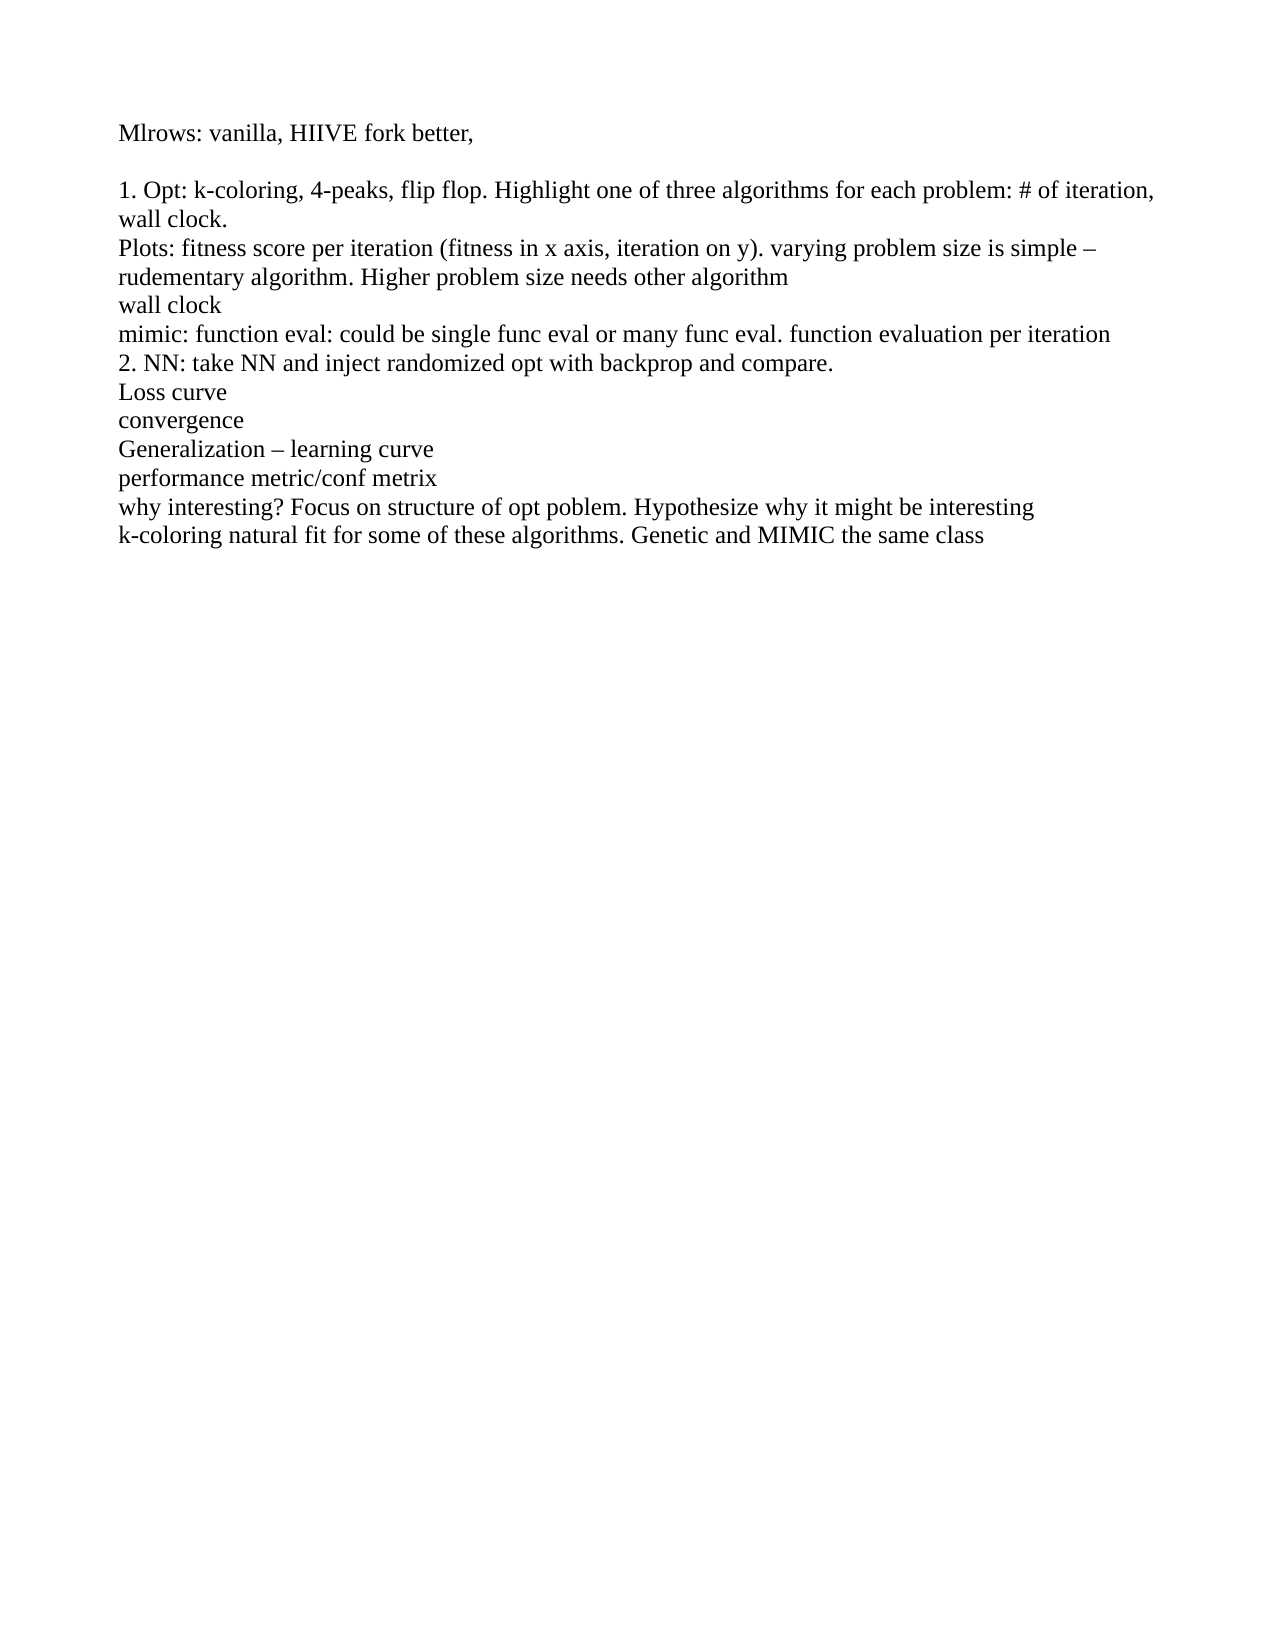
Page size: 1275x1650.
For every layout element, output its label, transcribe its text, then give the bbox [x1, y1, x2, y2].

text mimic: function eval: could be single func eval or many func eval. function evaluation per iteration [118, 319, 1157, 348]
text Loss curve [118, 377, 1157, 406]
text Generalization – learning curve [118, 434, 1157, 463]
text why interesting? Focus on structure of opt poblem. Hypothesize why it might be interesting [118, 492, 1157, 521]
text wall clock [118, 291, 1157, 319]
text 2. NN: take NN and inject randomized opt with backprop and compare. [118, 348, 1157, 377]
text 1. Opt: k-coloring, 4-peaks, flip flop. Highlight one of three algorithms for each problem: # of iteration, wall clock. [118, 176, 1157, 233]
text Plots: fitness score per iteration (fitness in x axis, iteration on y). varying problem size is simple – rudementary algorithm. Higher problem size needs other algorithm [118, 233, 1157, 291]
text performance metric/conf metrix [118, 463, 1157, 492]
text convergence [118, 406, 1157, 434]
text Mlrows: vanilla, HIIVE fork better, [118, 118, 1157, 147]
text k-coloring natural fit for some of these algorithms. Genetic and MIMIC the same class [118, 521, 1157, 549]
